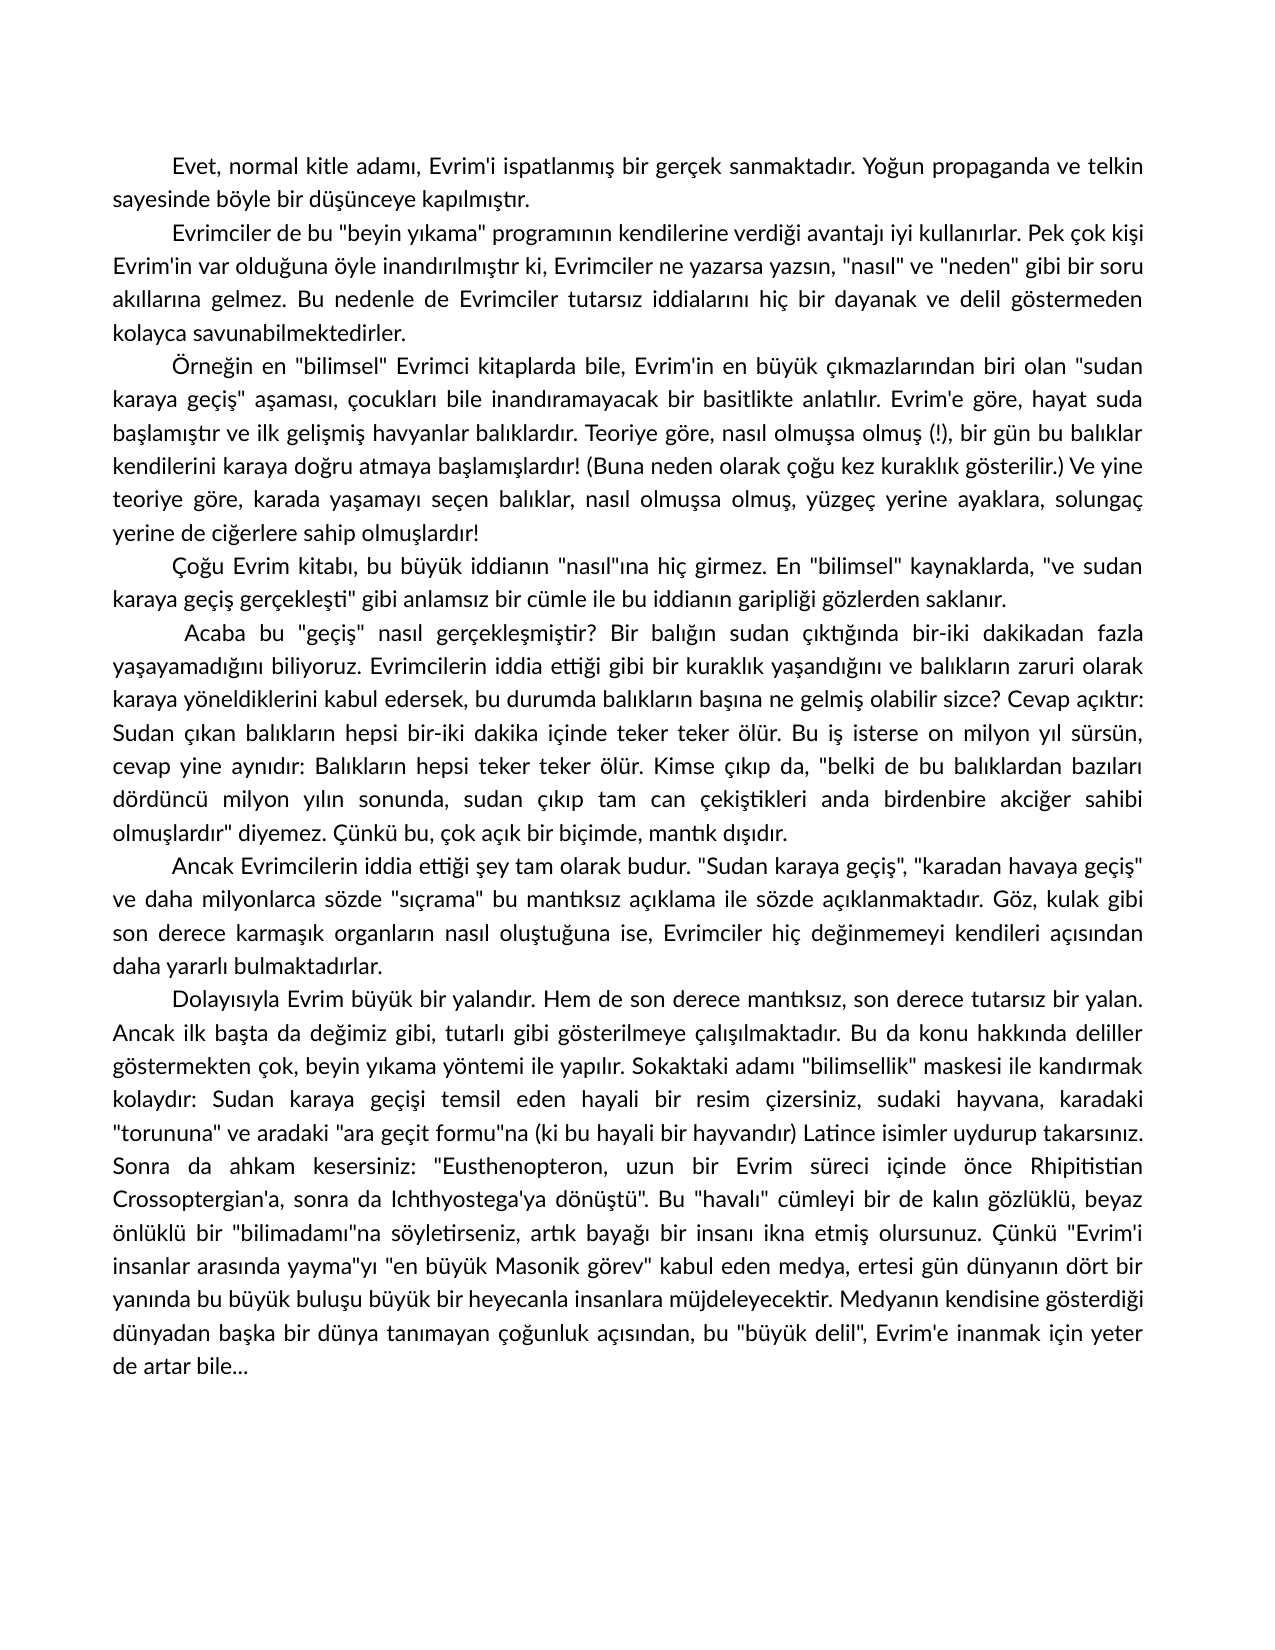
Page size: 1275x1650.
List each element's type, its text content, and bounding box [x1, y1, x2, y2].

text Acaba bu "geçiş" nasıl gerçekleşmiştir? Bir balığın sudan çıktığında bir-iki dakikadan fazla yaşayamadığını biliyoruz. Evrimcilerin iddia ettiği gibi bir kuraklık yaşandığını ve balıkların zaruri olarak karaya yöneldiklerini kabul edersek, bu durumda balıkların başına ne gelmiş olabilir sizce? Cevap açıktır: Sudan çıkan balıkların hepsi bir-iki dakika içinde teker teker ölür. Bu iş isterse on milyon yıl sürsün, cevap yine aynıdır: Balıkların hepsi teker teker ölür. Kimse çıkıp da, "belki de bu balıklardan bazıları dördüncü milyon yılın sonunda, sudan çıkıp tam can çekiştikleri anda birdenbire akciğer sahibi olmuşlardır" diyemez. Çünkü bu, çok açık bir biçimde, mantık dışıdır. [112, 614, 1145, 848]
text Dolayısıyla Evrim büyük bir yalandır. Hem de son derece mantıksız, son derece tutarsız bir yalan. Ancak ilk başta da değimiz gibi, tutarlı gibi gösterilmeye çalışılmaktadır. Bu da konu hakkında deliller göstermekten çok, beyin yıkama yöntemi ile yapılır. Sokaktaki adamı "bilimsellik" maskesi ile kandırmak kolaydır: Sudan karaya geçişi temsil eden hayali bir resim çizersiniz, sudaki hayvana, karadaki "torununa" ve aradaki "ara geçit formu"na (ki bu hayali bir hayvandır) Latince isimler uydurup takarsınız. Sonra da ahkam kesersiniz: "Eusthenopteron, uzun bir Evrim süreci içinde önce Rhipitistian Crossoptergian'a, sonra da Ichthyostega'ya dönüştü". Bu "havalı" cümleyi bir de kalın gözlüklü, beyaz önlüklü bir "bilimadamı"na söyletirseniz, artık bayağı bir insanı ikna etmiş olursunuz. Çünkü "Evrim'i insanlar arasında yayma"yı "en büyük Masonik görev" kabul eden medya, ertesi gün dünyanın dört bir yanında bu büyük buluşu büyük bir heyecanla insanlara müjdeleyecektir. Medyanın kendisine gösterdiği dünyadan başka bir dünya tanımayan çoğunluk açısından, bu "büyük delil", Evrim'e inanmak için yeter de artar bile... [112, 981, 1145, 1381]
text Ancak Evrimcilerin iddia ettiği şey tam olarak budur. "Sudan karaya geçiş", "karadan havaya geçiş" ve daha milyonlarca sözde "sıçrama" bu mantıksız açıklama ile sözde açıklanmaktadır. Göz, kulak gibi son derece karmaşık organların nasıl oluştuğuna ise, Evrimciler hiç değinmemeyi kendileri açısından daha yararlı bulmaktadırlar. [112, 848, 1145, 981]
text Çoğu Evrim kitabı, bu büyük iddianın "nasıl"ına hiç girmez. En "bilimsel" kaynaklarda, "ve sudan karaya geçiş gerçekleşti" gibi anlamsız bir cümle ile bu iddianın garipliği gözlerden saklanır. [112, 548, 1145, 614]
text Evet, normal kitle adamı, Evrim'i ispatlanmış bir gerçek sanmaktadır. Yoğun propaganda ve telkin sayesinde böyle bir düşünceye kapılmıştır. [112, 148, 1145, 214]
text Evrimciler de bu "beyin yıkama" programının kendilerine verdiği avantajı iyi kullanırlar. Pek çok kişi Evrim'in var olduğuna öyle inandırılmıştır ki, Evrimciler ne yazarsa yazsın, "nasıl" ve "neden" gibi bir soru akıllarına gelmez. Bu nedenle de Evrimciler tutarsız iddialarını hiç bir dayanak ve delil göstermeden kolayca savunabilmektedirler. [112, 214, 1145, 348]
text Örneğin en "bilimsel" Evrimci kitaplarda bile, Evrim'in en büyük çıkmazlarından biri olan "sudan karaya geçiş" aşaması, çocukları bile inandıramayacak bir basitlikte anlatılır. Evrim'e göre, hayat suda başlamıştır ve ilk gelişmiş havyanlar balıklardır. Teoriye göre, nasıl olmuşsa olmuş (!), bir gün bu balıklar kendilerini karaya doğru atmaya başlamışlardır! (Buna neden olarak çoğu kez kuraklık gösterilir.) Ve yine teoriye göre, karada yaşamayı seçen balıklar, nasıl olmuşsa olmuş, yüzgeç yerine ayaklara, solungaç yerine de ciğerlere sahip olmuşlardır! [112, 348, 1145, 548]
